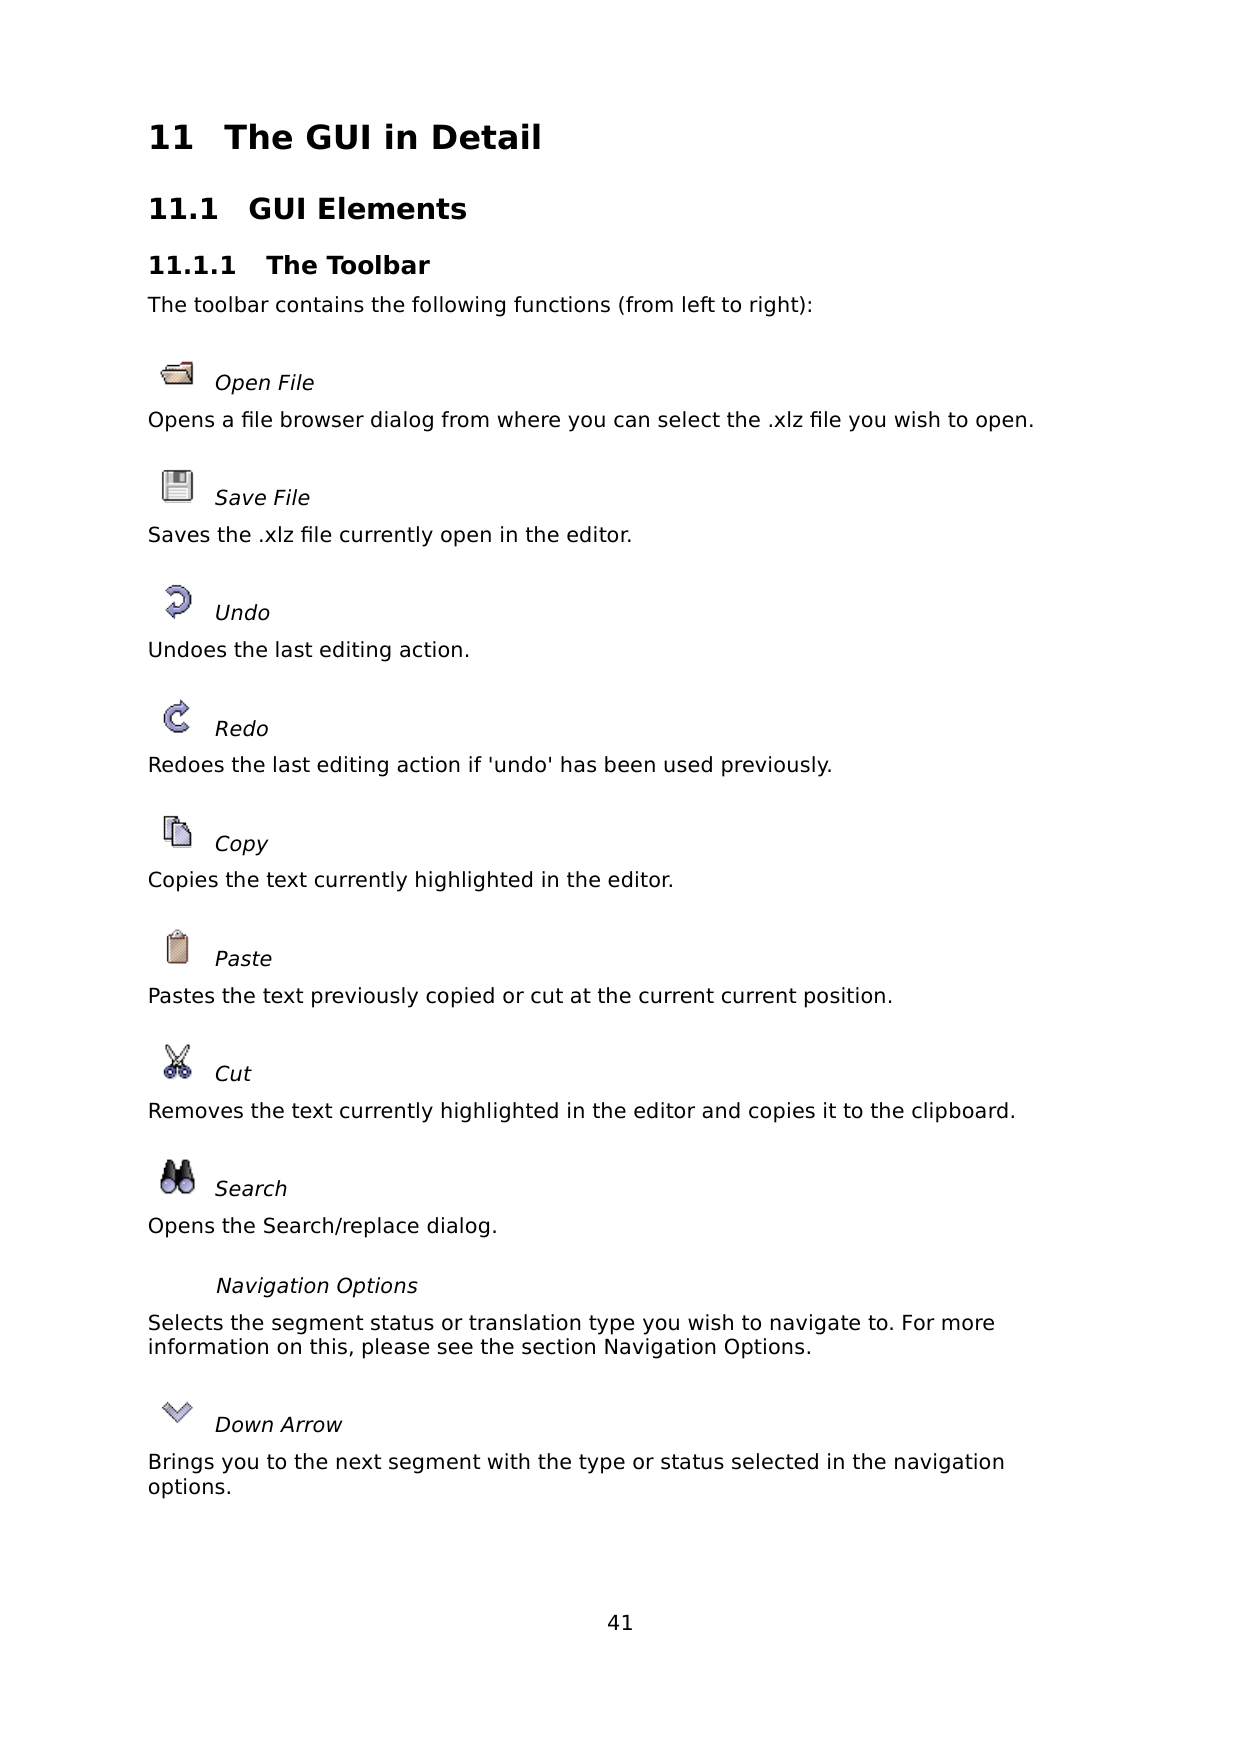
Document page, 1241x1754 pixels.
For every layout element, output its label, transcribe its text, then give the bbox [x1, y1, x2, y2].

picture [159, 1043, 198, 1082]
text Copy [148, 813, 1093, 856]
picture [159, 352, 198, 391]
text Cut [148, 1043, 1093, 1086]
text Undoes the last editing action. [148, 638, 1093, 663]
text Save File [148, 468, 1093, 511]
text Down Arrow [148, 1395, 1093, 1438]
picture [159, 1158, 198, 1197]
text Search [148, 1158, 1093, 1201]
text Undo [148, 583, 1093, 626]
picture [159, 467, 198, 506]
subtitle The GUI in Detail [148, 118, 1093, 157]
picture [159, 1395, 198, 1433]
text Saves the .xlz file currently open in the editor. [148, 523, 1093, 548]
subtitle GUI Elements [148, 192, 1093, 226]
text Removes the text currently highlighted in the editor and copies it to the clipboard. [148, 1099, 1093, 1123]
text Redo [148, 698, 1093, 741]
text Open File [148, 353, 1093, 396]
text The toolbar contains the following functions (from left to right): [148, 293, 1093, 317]
text Opens the Search/replace dialog. [148, 1214, 1093, 1238]
subtitle The Toolbar [148, 251, 1093, 280]
text Paste [148, 928, 1093, 971]
text Opens a file browser dialog from where you can select the .xlz file you wish to open. [148, 408, 1093, 432]
text Copies the text currently highlighted in the editor. [148, 868, 1093, 893]
text Selects the segment status or translation type you wish to navigate to. For more information on this, please see the section Navigation Options. [148, 1311, 1093, 1359]
text Redoes the last editing action if 'undo' has been used previously. [148, 753, 1093, 778]
picture [159, 813, 198, 851]
text Pastes the text previously copied or cut at the current current position. [148, 983, 1093, 1008]
picture [159, 698, 198, 736]
picture [159, 928, 198, 967]
picture [159, 583, 198, 621]
text Brings you to the next segment with the type or status selected in the navigation options. [148, 1450, 1093, 1499]
text Navigation Options [216, 1274, 1093, 1298]
